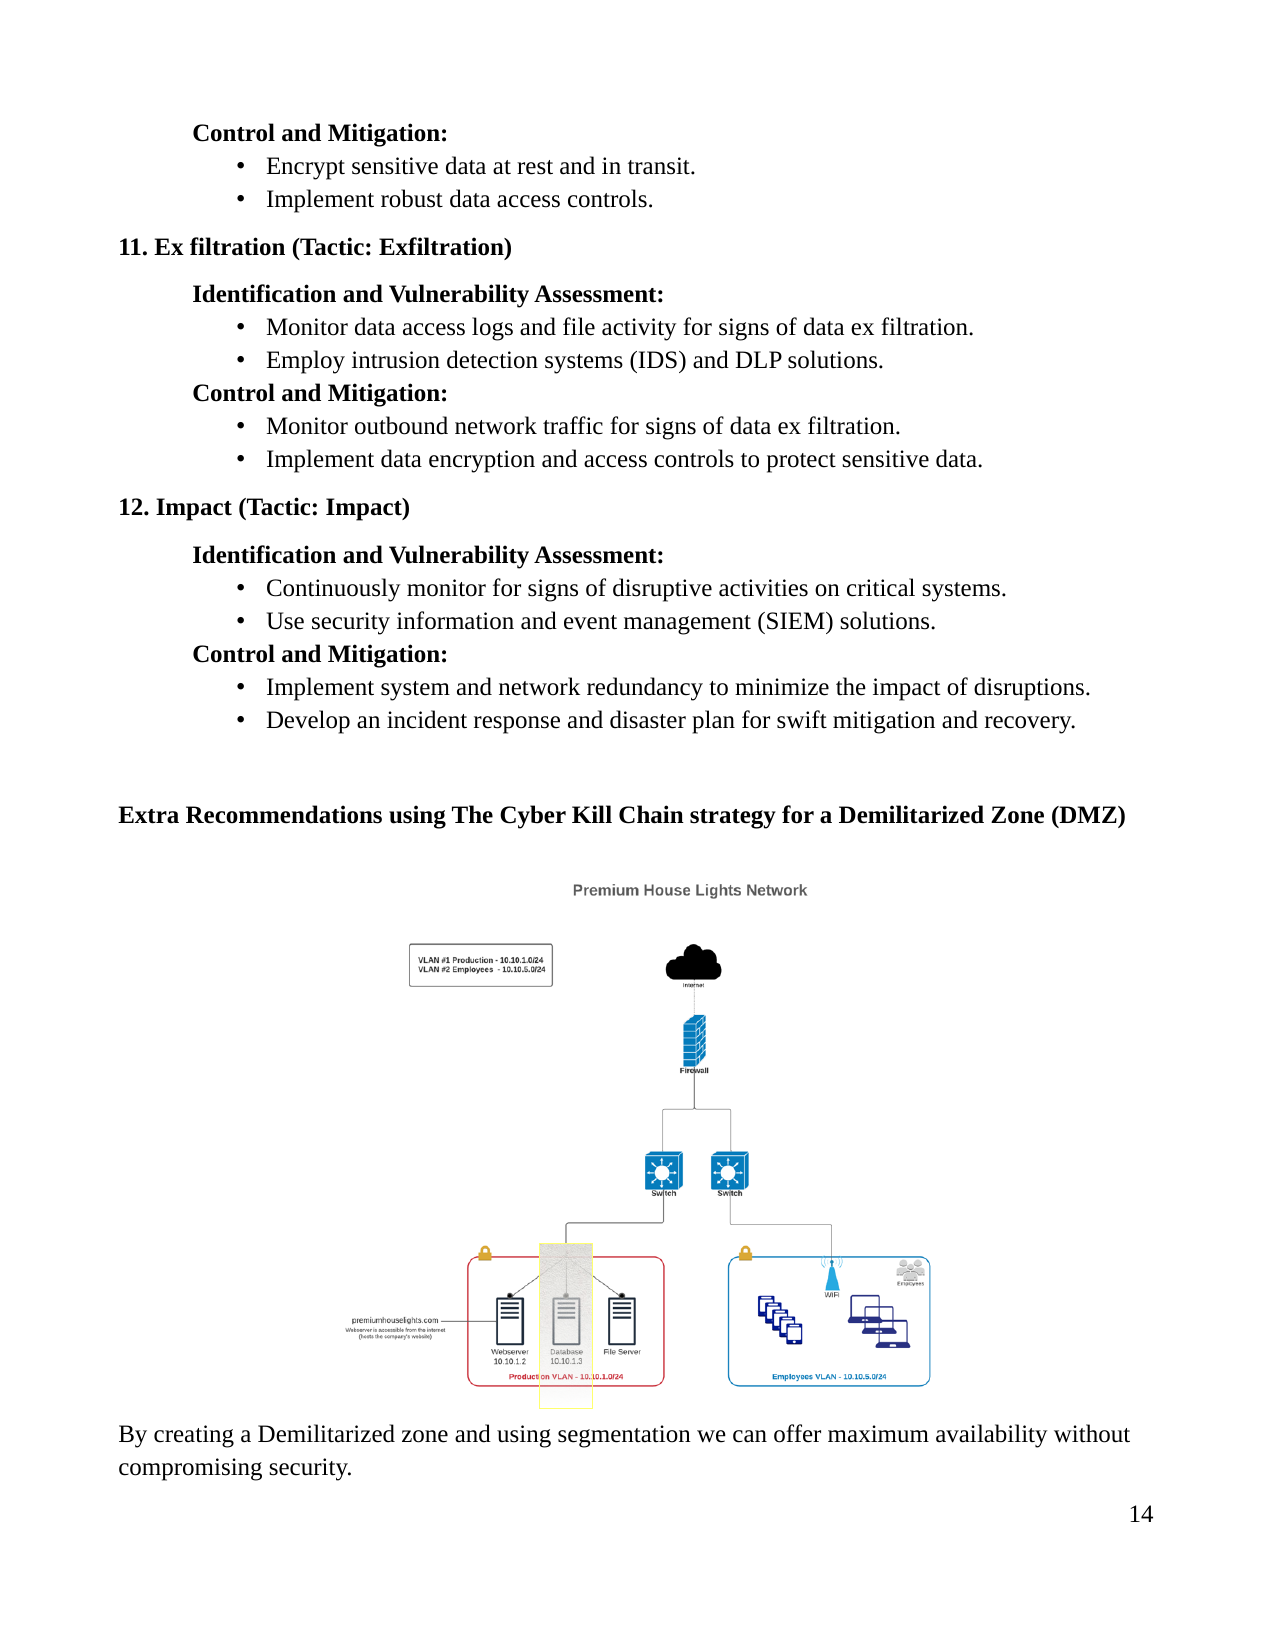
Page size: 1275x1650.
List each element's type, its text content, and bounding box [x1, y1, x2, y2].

list Identification and Vulnerability Assessment: [162, 279, 1157, 308]
list Implement data encryption and access controls to protect sensitive data. [236, 444, 1157, 473]
list Control and Mitigation: [162, 639, 1157, 667]
list Encrypt sensitive data at rest and in transit. [236, 151, 1157, 180]
picture [335, 869, 940, 1398]
list Employ intrusion detection systems (IDS) and DLP solutions. [236, 345, 1157, 374]
text 12. Impact (Tactic: Impact) [118, 492, 1157, 521]
list Implement robust data access controls. [236, 184, 1157, 213]
list Identification and Vulnerability Assessment: [162, 540, 1157, 568]
list Control and Mitigation: [162, 118, 1157, 147]
picture [540, 1244, 592, 1398]
text Extra Recommendations using The Cyber Kill Chain strategy for a Demilitarized Zone (DMZ) [118, 800, 1157, 829]
list Develop an incident response and disaster plan for swift mitigation and recovery. [236, 705, 1157, 733]
list Use security information and event management (SIEM) solutions. [236, 606, 1157, 634]
text 11. Ex filtration (Tactic: Exfiltration) [118, 232, 1157, 261]
list Implement system and network redundancy to minimize the impact of disruptions. [236, 672, 1157, 701]
list Control and Mitigation: [162, 378, 1157, 407]
list Continuously monitor for signs of disruptive activities on critical systems. [236, 573, 1157, 601]
list Monitor outbound network traffic for signs of data ex filtration. [236, 411, 1157, 440]
list Monitor data access logs and file activity for signs of data ex filtration. [236, 312, 1157, 341]
text By creating a Demilitarized zone and using segmentation we can offer maximum availability without compromising security. [118, 1419, 1157, 1481]
text 14 [118, 1499, 1157, 1528]
